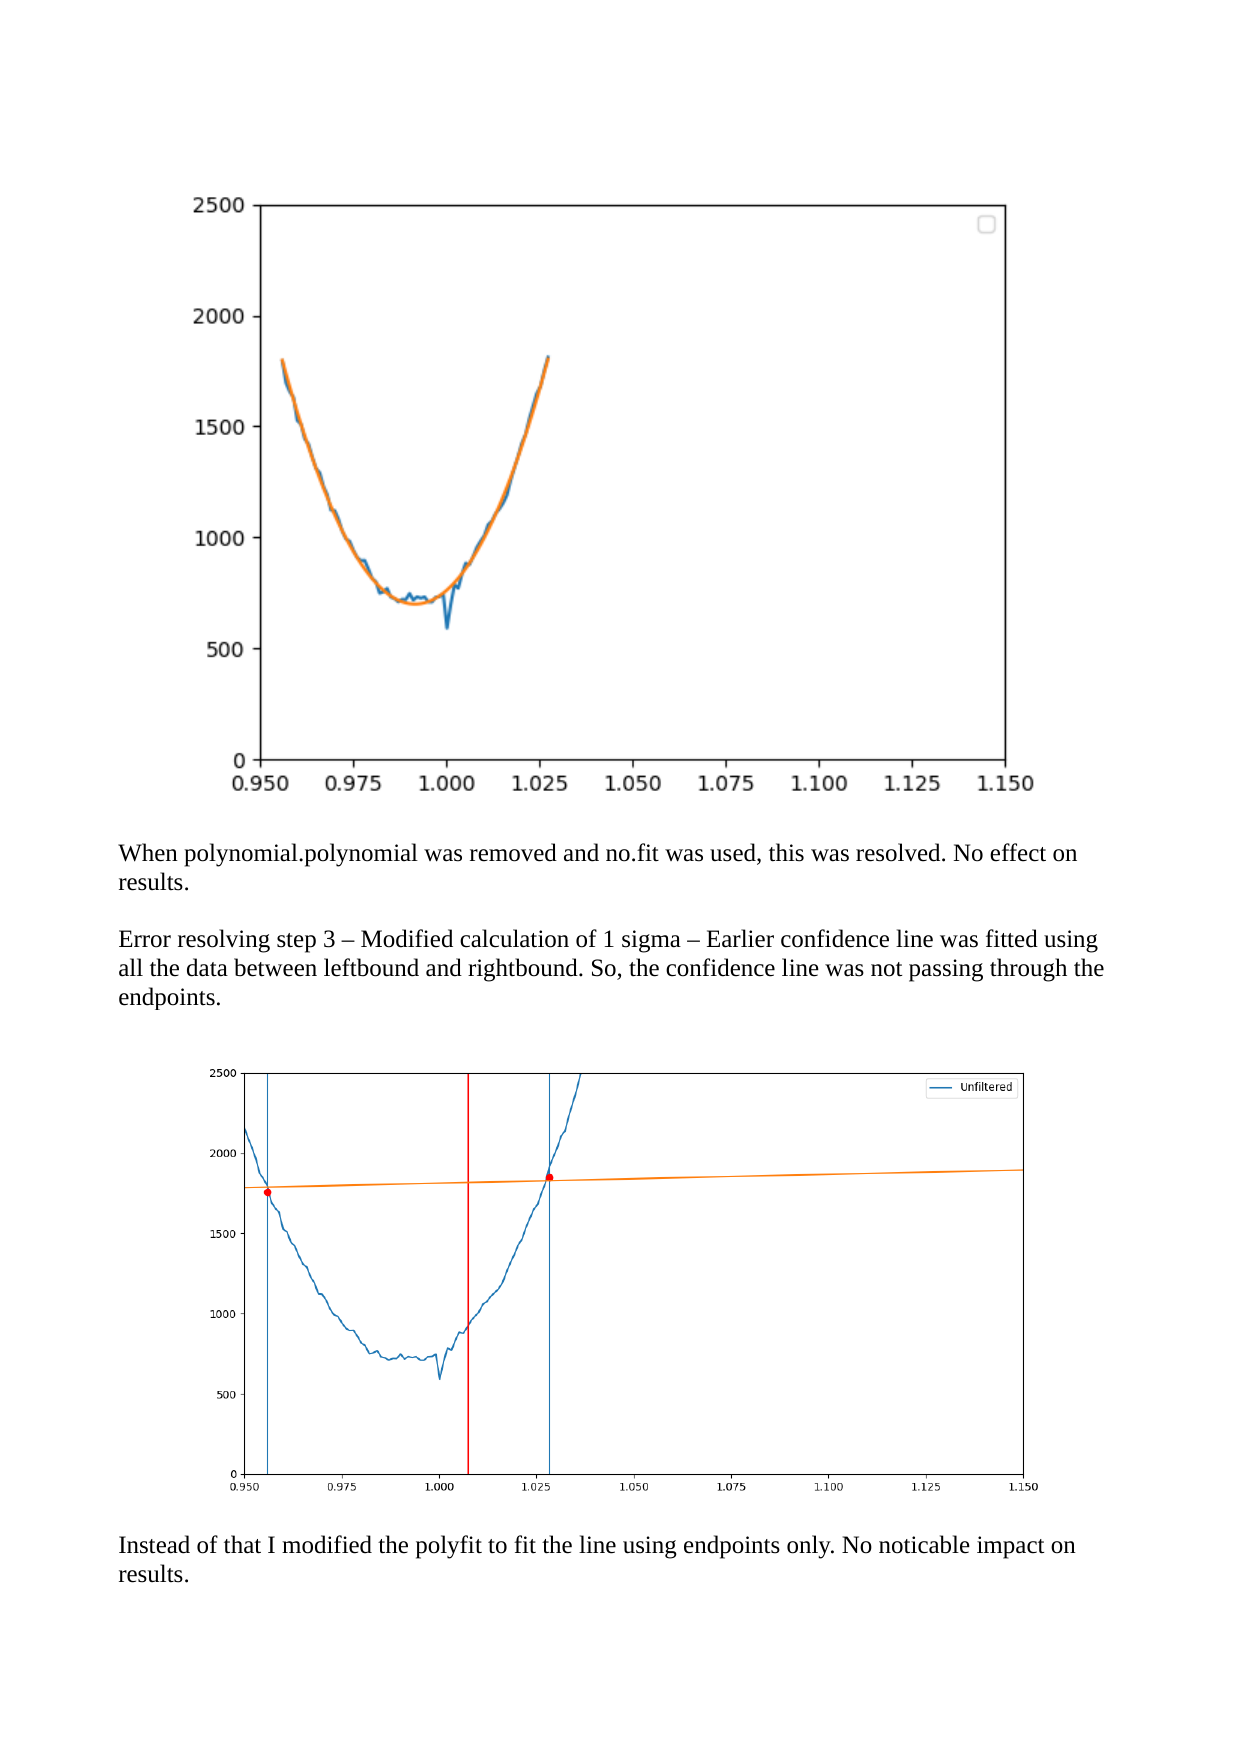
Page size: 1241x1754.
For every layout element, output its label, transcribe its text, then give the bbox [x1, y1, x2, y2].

text Instead of that I modified the polyfit to fit the line using endpoints only. No noticable impact on results. [118, 1531, 1122, 1588]
picture [140, 118, 1100, 839]
text Error resolving step 3 – Modified calculation of 1 sigma – Earlier confidence line was fitted using all the data between leftbound and rightbound. So, the confidence line was not passing through the endpoints. [118, 924, 1122, 1010]
text When polynomial.polynomial was removed and no.fit was used, this was resolved. No effect on results. [118, 118, 1122, 896]
picture [118, 1010, 1123, 1531]
